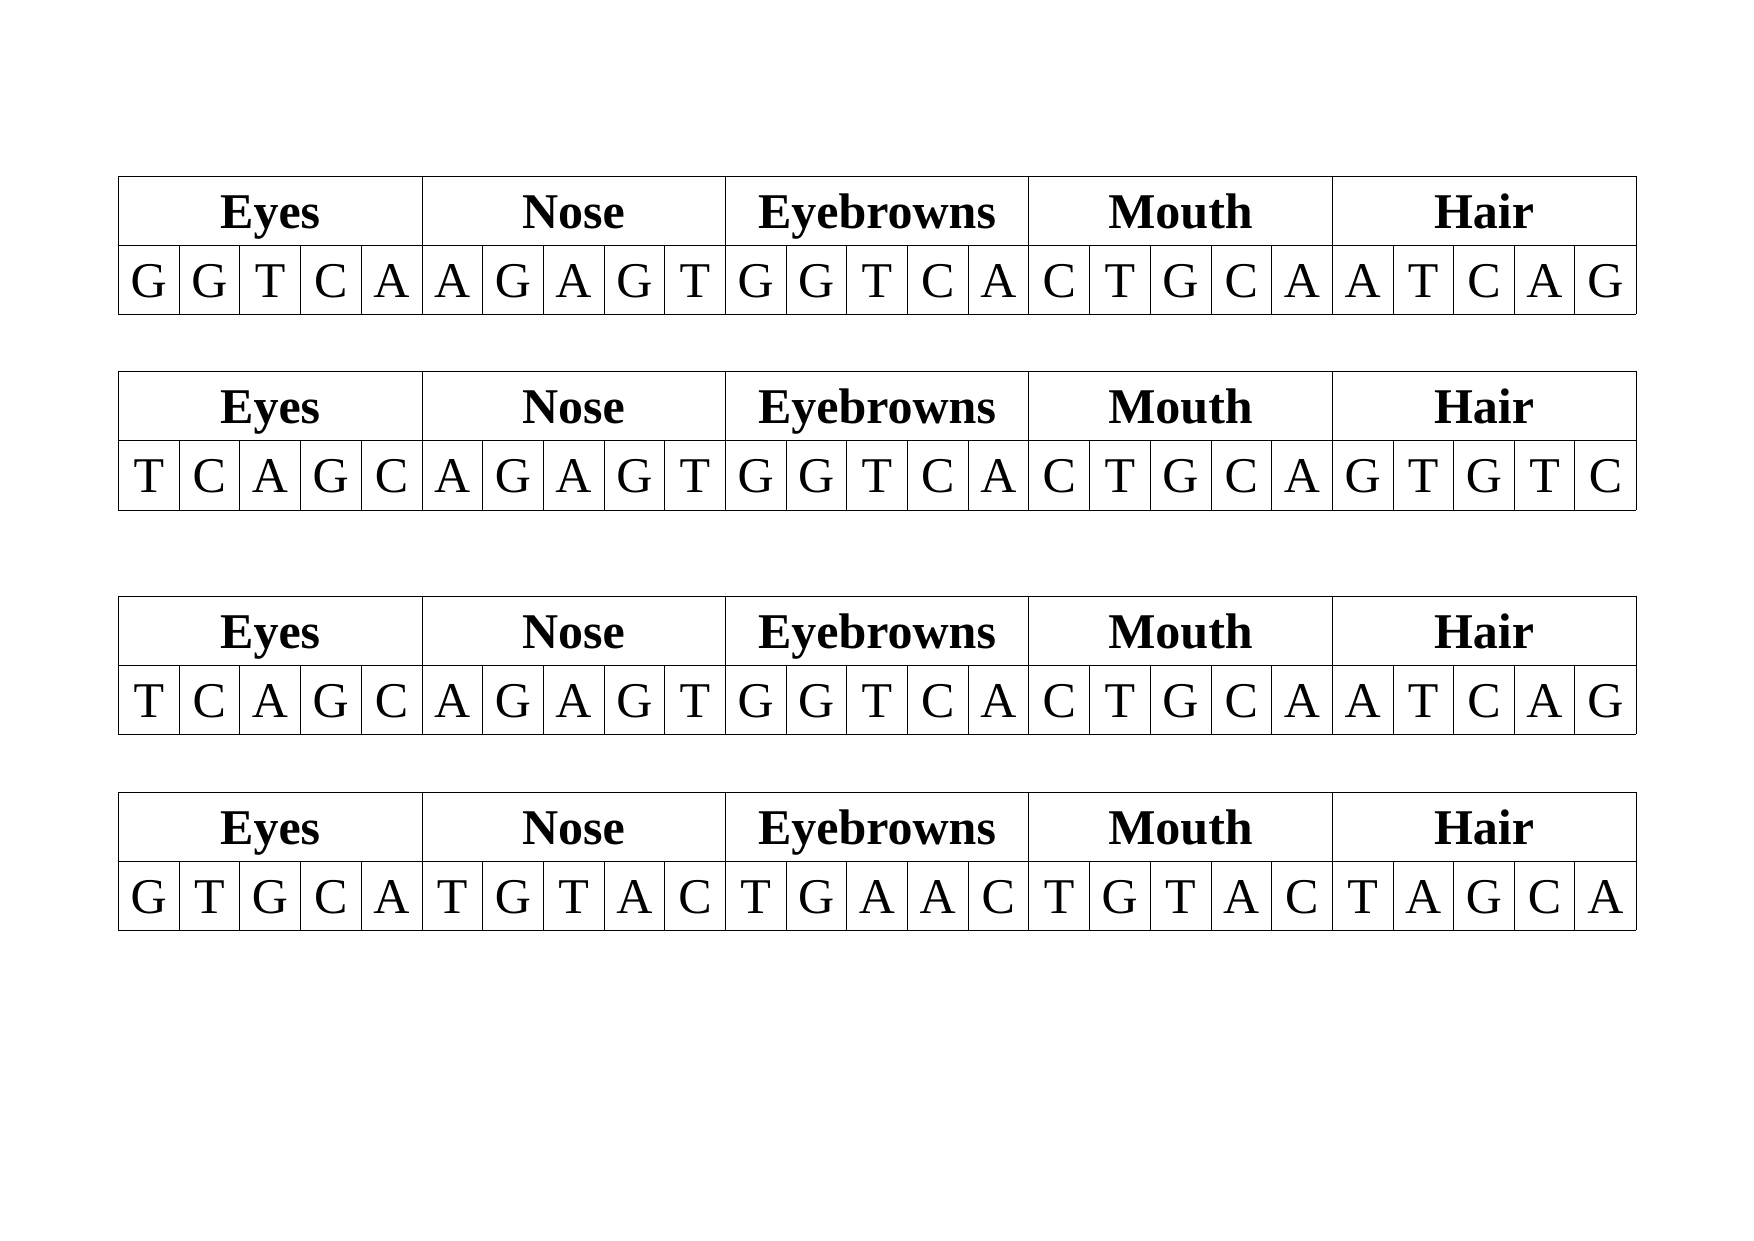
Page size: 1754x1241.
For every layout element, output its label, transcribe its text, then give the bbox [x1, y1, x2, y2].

table_cell G [1454, 441, 1514, 509]
table_cell T [544, 862, 604, 930]
table_cell C [908, 666, 968, 734]
table_cell G [1454, 862, 1514, 930]
table_cell T [726, 862, 786, 930]
table_cell C [362, 441, 422, 509]
table_cell C [301, 862, 361, 930]
table_cell G [1151, 246, 1211, 314]
table_header Nose [423, 597, 725, 665]
table_cell C [1029, 666, 1089, 734]
table_cell A [605, 862, 664, 930]
table_cell A [1272, 666, 1332, 734]
table_header Eyes [119, 597, 422, 665]
table_cell G [605, 246, 664, 314]
table_cell A [1272, 246, 1332, 314]
table_cell G [483, 441, 543, 509]
table_cell A [544, 666, 604, 734]
table_cell T [1090, 666, 1150, 734]
table_cell C [1029, 246, 1089, 314]
table_header Mouth [1029, 597, 1332, 665]
table_header Hair [1333, 372, 1636, 440]
table_cell C [1029, 441, 1089, 509]
table_header Nose [423, 793, 725, 861]
table_cell G [1090, 862, 1150, 930]
table_cell T [119, 666, 179, 734]
table_cell A [1515, 666, 1574, 734]
table_cell T [665, 246, 725, 314]
table_cell A [1515, 246, 1574, 314]
table_header Mouth [1029, 793, 1332, 861]
table_cell A [847, 862, 907, 930]
table_cell G [301, 441, 361, 509]
table_cell A [362, 246, 422, 314]
table_cell A [423, 666, 482, 734]
table_header Nose [423, 372, 725, 440]
table_header Mouth [1029, 372, 1332, 440]
table_cell A [1575, 862, 1636, 930]
table_cell T [665, 441, 725, 509]
table_cell G [1333, 441, 1393, 509]
table_cell T [1333, 862, 1393, 930]
table_header Mouth [1029, 177, 1332, 245]
table_cell G [1575, 246, 1636, 314]
table_cell C [180, 441, 239, 509]
table_cell A [240, 666, 300, 734]
table_cell C [1575, 441, 1636, 509]
table_cell G [1151, 666, 1211, 734]
table_cell G [605, 441, 664, 509]
table_cell G [605, 666, 664, 734]
table_cell A [362, 862, 422, 930]
table_cell G [726, 666, 786, 734]
table_cell C [1515, 862, 1574, 930]
table_cell G [483, 666, 543, 734]
table_cell C [1272, 862, 1332, 930]
table_cell A [1333, 246, 1393, 314]
table_header Eyebrowns [726, 177, 1028, 245]
table_header Eyebrowns [726, 372, 1028, 440]
table_header Eyes [119, 372, 422, 440]
table_cell A [908, 862, 968, 930]
table_cell G [1151, 441, 1211, 509]
table_cell G [787, 441, 846, 509]
table_header Eyes [119, 793, 422, 861]
table_cell T [847, 246, 907, 314]
table_header Eyes [119, 177, 422, 245]
table_cell G [787, 862, 846, 930]
table_cell C [301, 246, 361, 314]
table_header Hair [1333, 793, 1636, 861]
table_cell T [1090, 441, 1150, 509]
table_cell G [1575, 666, 1636, 734]
table_cell T [1151, 862, 1211, 930]
table_cell T [1394, 246, 1453, 314]
table_cell T [665, 666, 725, 734]
table_cell G [787, 666, 846, 734]
table_cell A [1212, 862, 1271, 930]
table_cell T [847, 441, 907, 509]
table_cell A [1272, 441, 1332, 509]
table_cell A [1333, 666, 1393, 734]
table_cell C [1212, 246, 1271, 314]
table_cell A [544, 246, 604, 314]
table_cell T [1090, 246, 1150, 314]
table_cell G [180, 246, 239, 314]
table_cell C [908, 246, 968, 314]
table_cell G [787, 246, 846, 314]
table_cell T [1394, 441, 1453, 509]
table_cell G [726, 246, 786, 314]
table_cell A [969, 666, 1028, 734]
table_cell C [180, 666, 239, 734]
table_cell A [544, 441, 604, 509]
table_cell G [483, 862, 543, 930]
table_header Eyebrowns [726, 793, 1028, 861]
table_cell G [726, 441, 786, 509]
table_cell T [423, 862, 482, 930]
table_cell T [1394, 666, 1453, 734]
table_cell A [423, 246, 482, 314]
table_cell C [1454, 666, 1514, 734]
table_header Hair [1333, 177, 1636, 245]
table_cell C [665, 862, 725, 930]
table_cell C [969, 862, 1028, 930]
table_cell T [1029, 862, 1089, 930]
table_cell A [969, 441, 1028, 509]
table_cell A [1394, 862, 1453, 930]
table_header Hair [1333, 597, 1636, 665]
table_cell A [423, 441, 482, 509]
table_header Nose [423, 177, 725, 245]
table_cell C [908, 441, 968, 509]
table_cell C [1212, 441, 1271, 509]
table_cell C [1454, 246, 1514, 314]
table_cell T [240, 246, 300, 314]
table_cell T [180, 862, 239, 930]
table_cell A [240, 441, 300, 509]
table_header Eyebrowns [726, 597, 1028, 665]
table_cell G [301, 666, 361, 734]
table_cell G [119, 246, 179, 314]
table_cell T [119, 441, 179, 509]
table_cell A [969, 246, 1028, 314]
table_cell T [847, 666, 907, 734]
table_cell C [362, 666, 422, 734]
table_cell C [1212, 666, 1271, 734]
table_cell G [240, 862, 300, 930]
table_cell G [483, 246, 543, 314]
table_cell G [119, 862, 179, 930]
table_cell T [1515, 441, 1574, 509]
